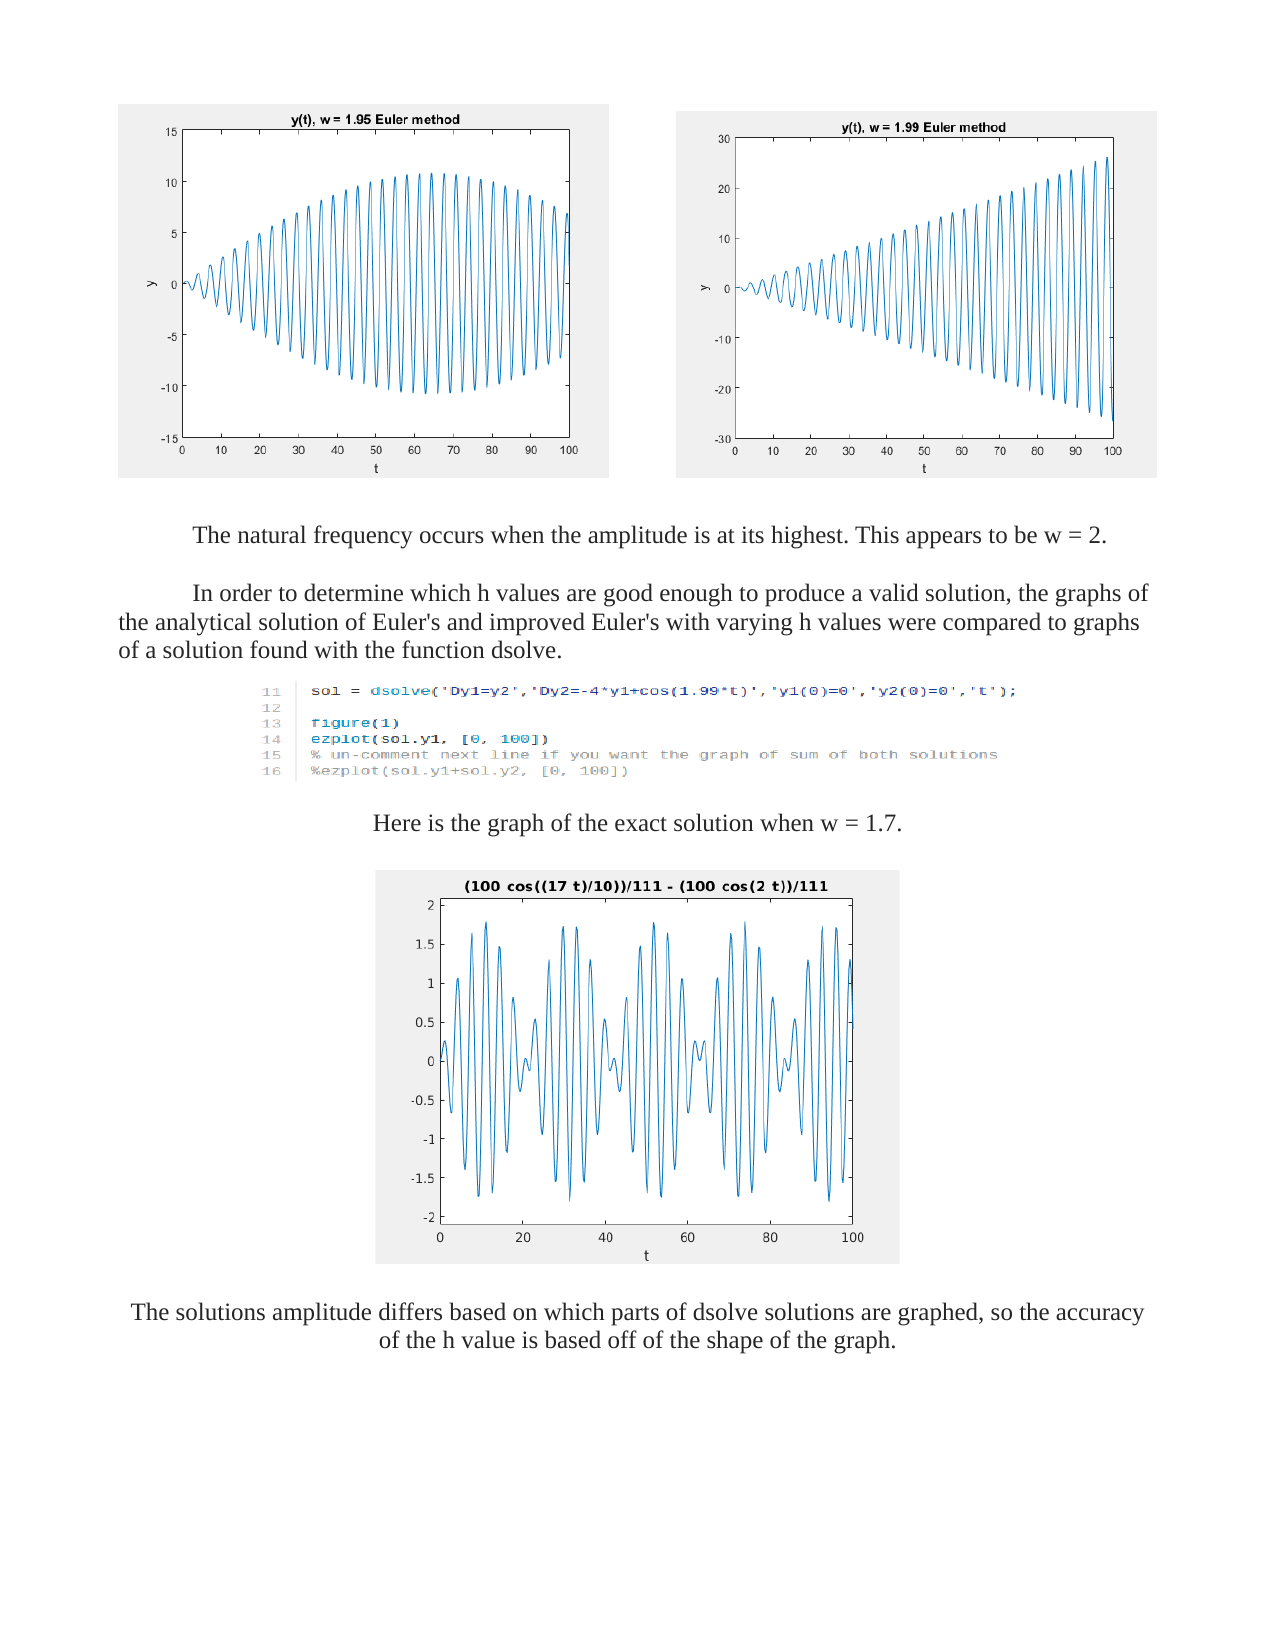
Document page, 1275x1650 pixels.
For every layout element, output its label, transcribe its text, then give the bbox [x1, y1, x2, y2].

picture [375, 870, 900, 1264]
text The natural frequency occurs when the amplitude is at its highest. This appears to be w = 2. [118, 521, 1157, 549]
text The solutions amplitude differs based on which parts of dsolve solutions are graphed, so the accuracy of the h value is based off of the shape of the graph. [118, 1297, 1157, 1354]
picture [675, 111, 1157, 478]
text In order to determine which h values are good enough to produce a valid solution, the graphs of the analytical solution of Euler's and improved Euler's with varying h values were compared to graphs of a solution found with the function dsolve. [118, 578, 1157, 664]
picture [118, 104, 609, 478]
text Here is the graph of the exact solution when w = 1.7. [118, 808, 1157, 837]
picture [253, 681, 1032, 782]
